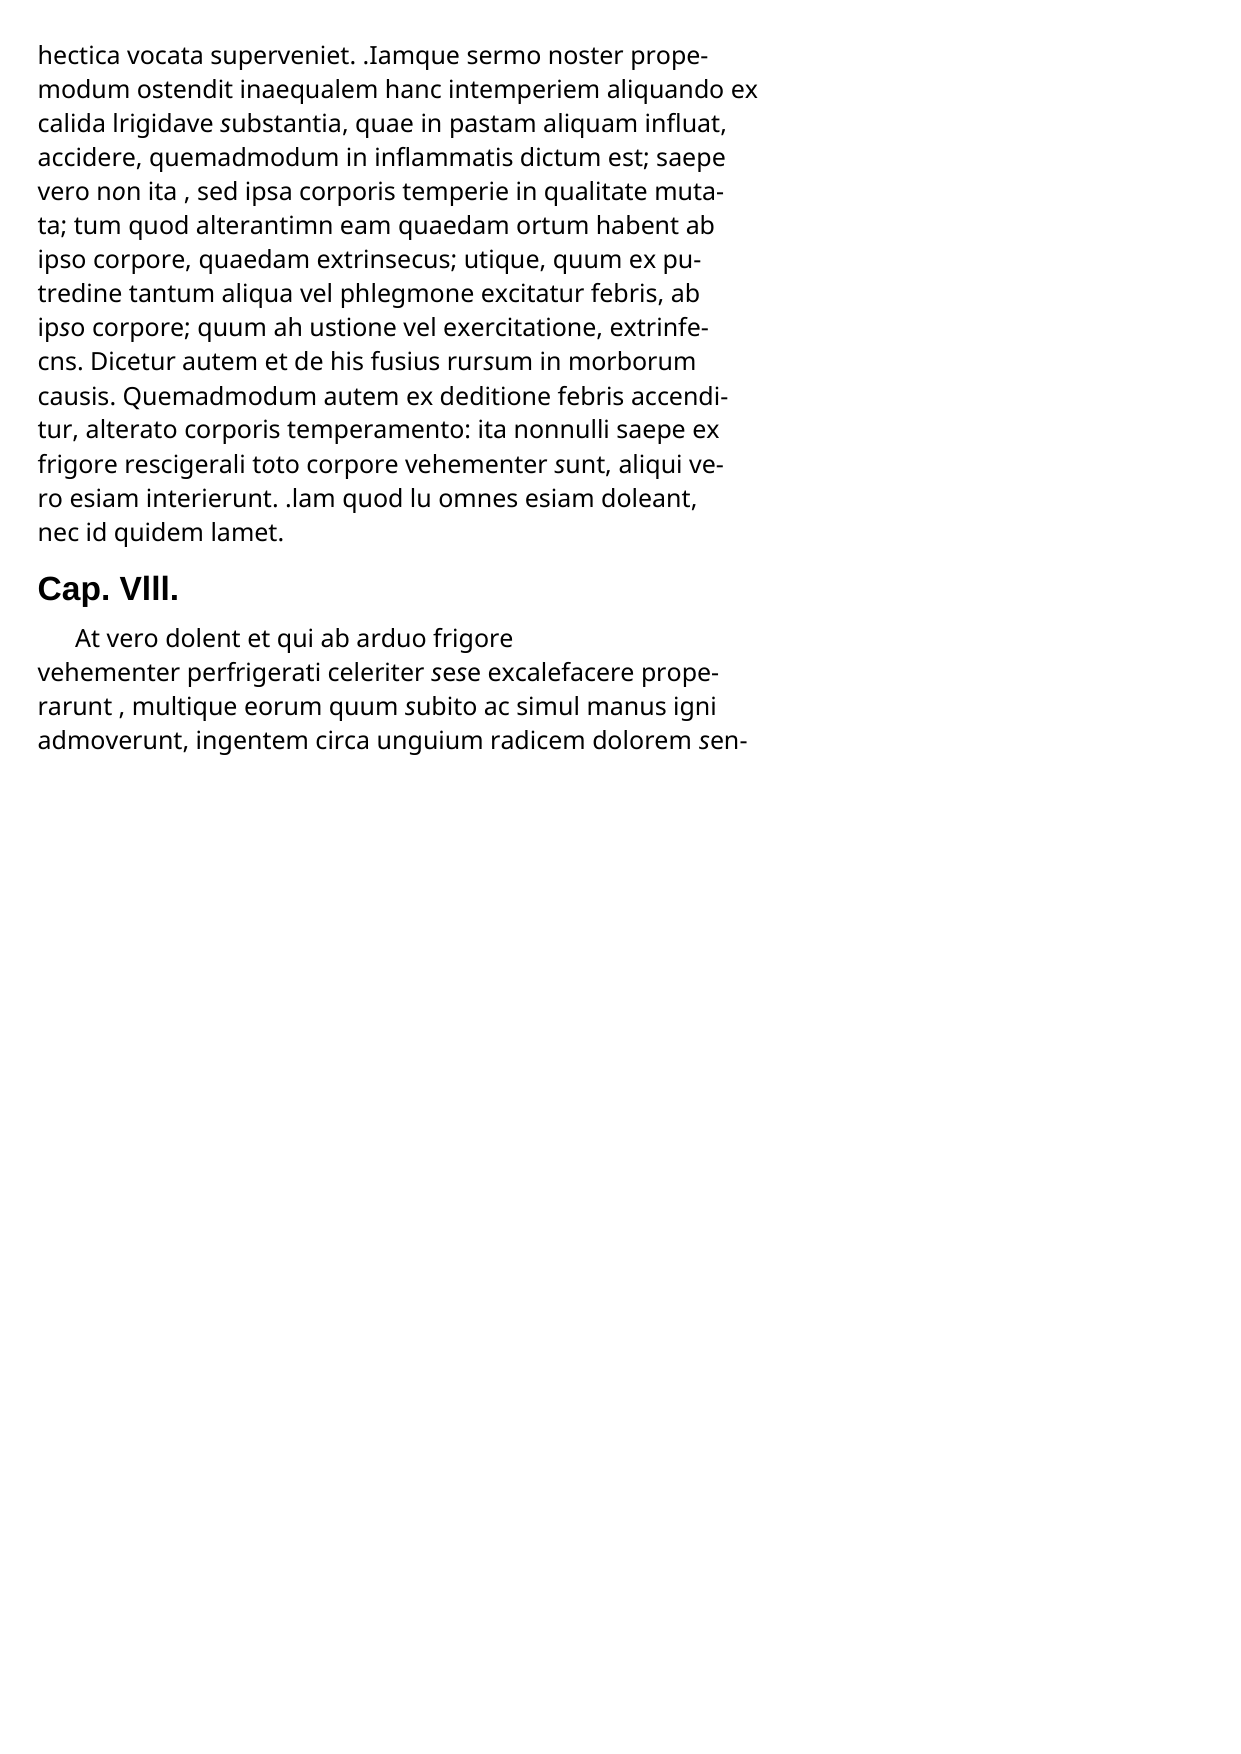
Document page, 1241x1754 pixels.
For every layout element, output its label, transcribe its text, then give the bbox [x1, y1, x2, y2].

text At vero dolent et qui ab arduo frigore vehementer perfrigerati celeriter sese excalefacere prope- rarunt , multique eorum quum subito ac simul manus igni admoverunt, ingentem circa unguium radicem dolorem sen- [37, 620, 1203, 757]
text hectica vocata superveniet. .Iamque sermo noster prope- modum ostendit inaequalem hanc intemperiem aliquando ex calida lrigidave substantia, quae in pastam aliquam influat, accidere, quemadmodum in inflammatis dictum est; saepe vero non ita , sed ipsa corporis temperie in qualitate muta- ta; tum quod alterantimn eam quaedam ortum habent ab ipso corpore, quaedam extrinsecus; utique, quum ex pu- tredine tantum aliqua vel phlegmone excitatur febris, ab ipso corpore; quum ah ustione vel exercitatione, extrinfe- cns. Dicetur autem et de his fusius rursum in morborum causis. Quemadmodum autem ex deditione febris accendi- tur, alterato corporis temperamento: ita nonnulli saepe ex frigore rescigerali toto corpore vehementer sunt, aliqui ve- ro esiam interierunt. .lam quod lu omnes esiam doleant, nec id quidem lamet. [37, 37, 1203, 548]
subtitle Cap. Vlll. [37, 569, 1203, 608]
